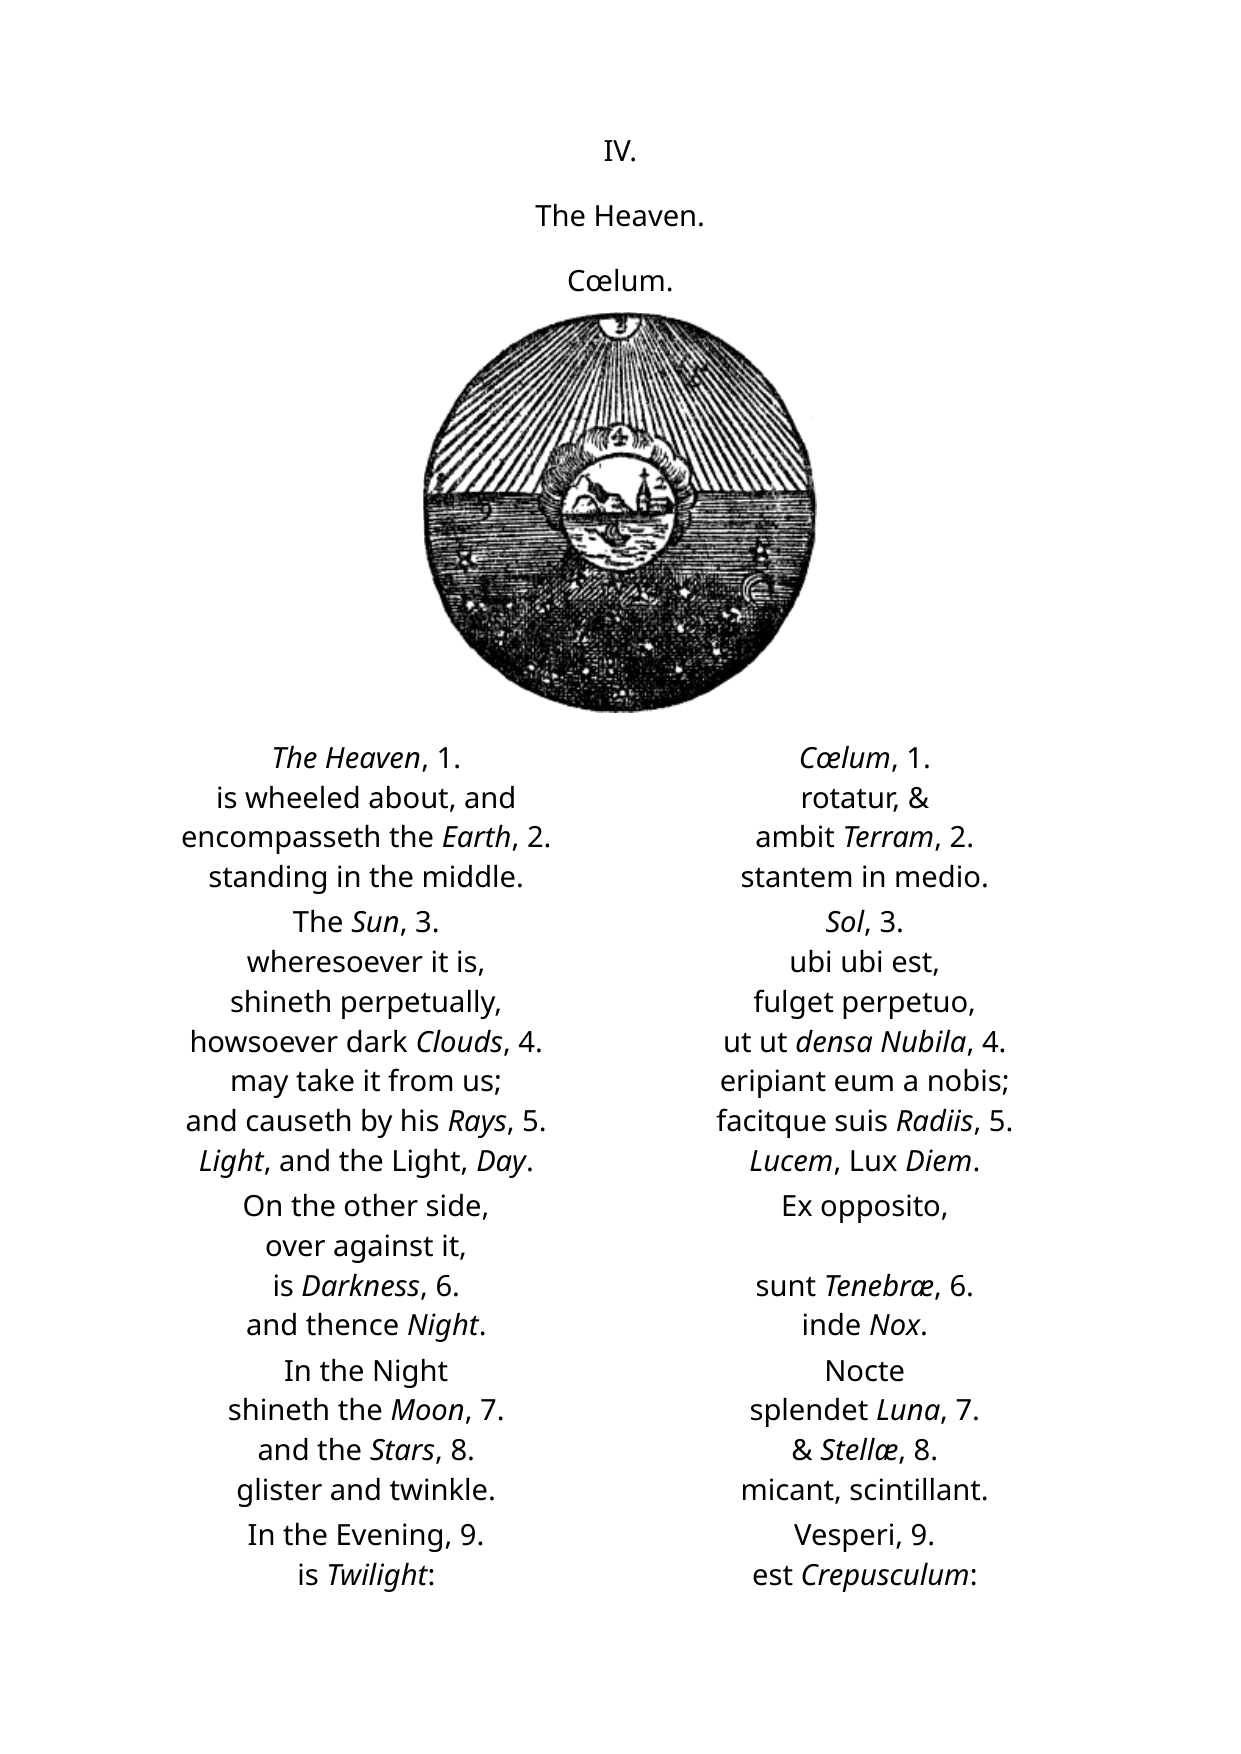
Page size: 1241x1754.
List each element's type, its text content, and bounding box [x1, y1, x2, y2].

subtitle Cœlum. [118, 260, 1122, 300]
table_cell On the other side, over against it, is Darkness, 6. and thence Night. [118, 1183, 614, 1347]
table_header The Heaven, 1. is wheeled about, and encompasseth the Earth, 2. standing in the middle. [118, 734, 614, 899]
table_cell In the Night shineth the Moon, 7. and the Stars, 8. glister and twinkle. [118, 1347, 614, 1512]
subtitle The Heaven. [118, 195, 1122, 235]
table_cell The Sun, 3. wheresoever it is, shineth perpetually, howsoever dark Clouds, 4. may take it from us; and causeth by his Rays, 5. Light, and the Light, Day. [118, 899, 614, 1182]
table_cell Ex opposito, sunt Tenebræ, 6. inde Nox. [614, 1183, 1115, 1347]
table_cell Vesperi, 9. est Crepusculum: [614, 1512, 1115, 1597]
subtitle IV. [118, 131, 1122, 170]
table_header Cœlum, 1. rotatur, & ambit Terram, 2. stantem in medio. [614, 734, 1115, 899]
table_cell Sol, 3. ubi ubi est, fulget perpetuo, ut ut densa Nubila, 4. eripiant eum a nobis; facitque suis Radiis, 5. Lucem, Lux Diem. [614, 899, 1115, 1182]
table_cell Nocte splendet Luna, 7. & Stellæ, 8. micant, scintillant. [614, 1347, 1115, 1512]
picture [423, 312, 817, 713]
table_cell In the Evening, 9. is Twilight: [118, 1512, 614, 1597]
